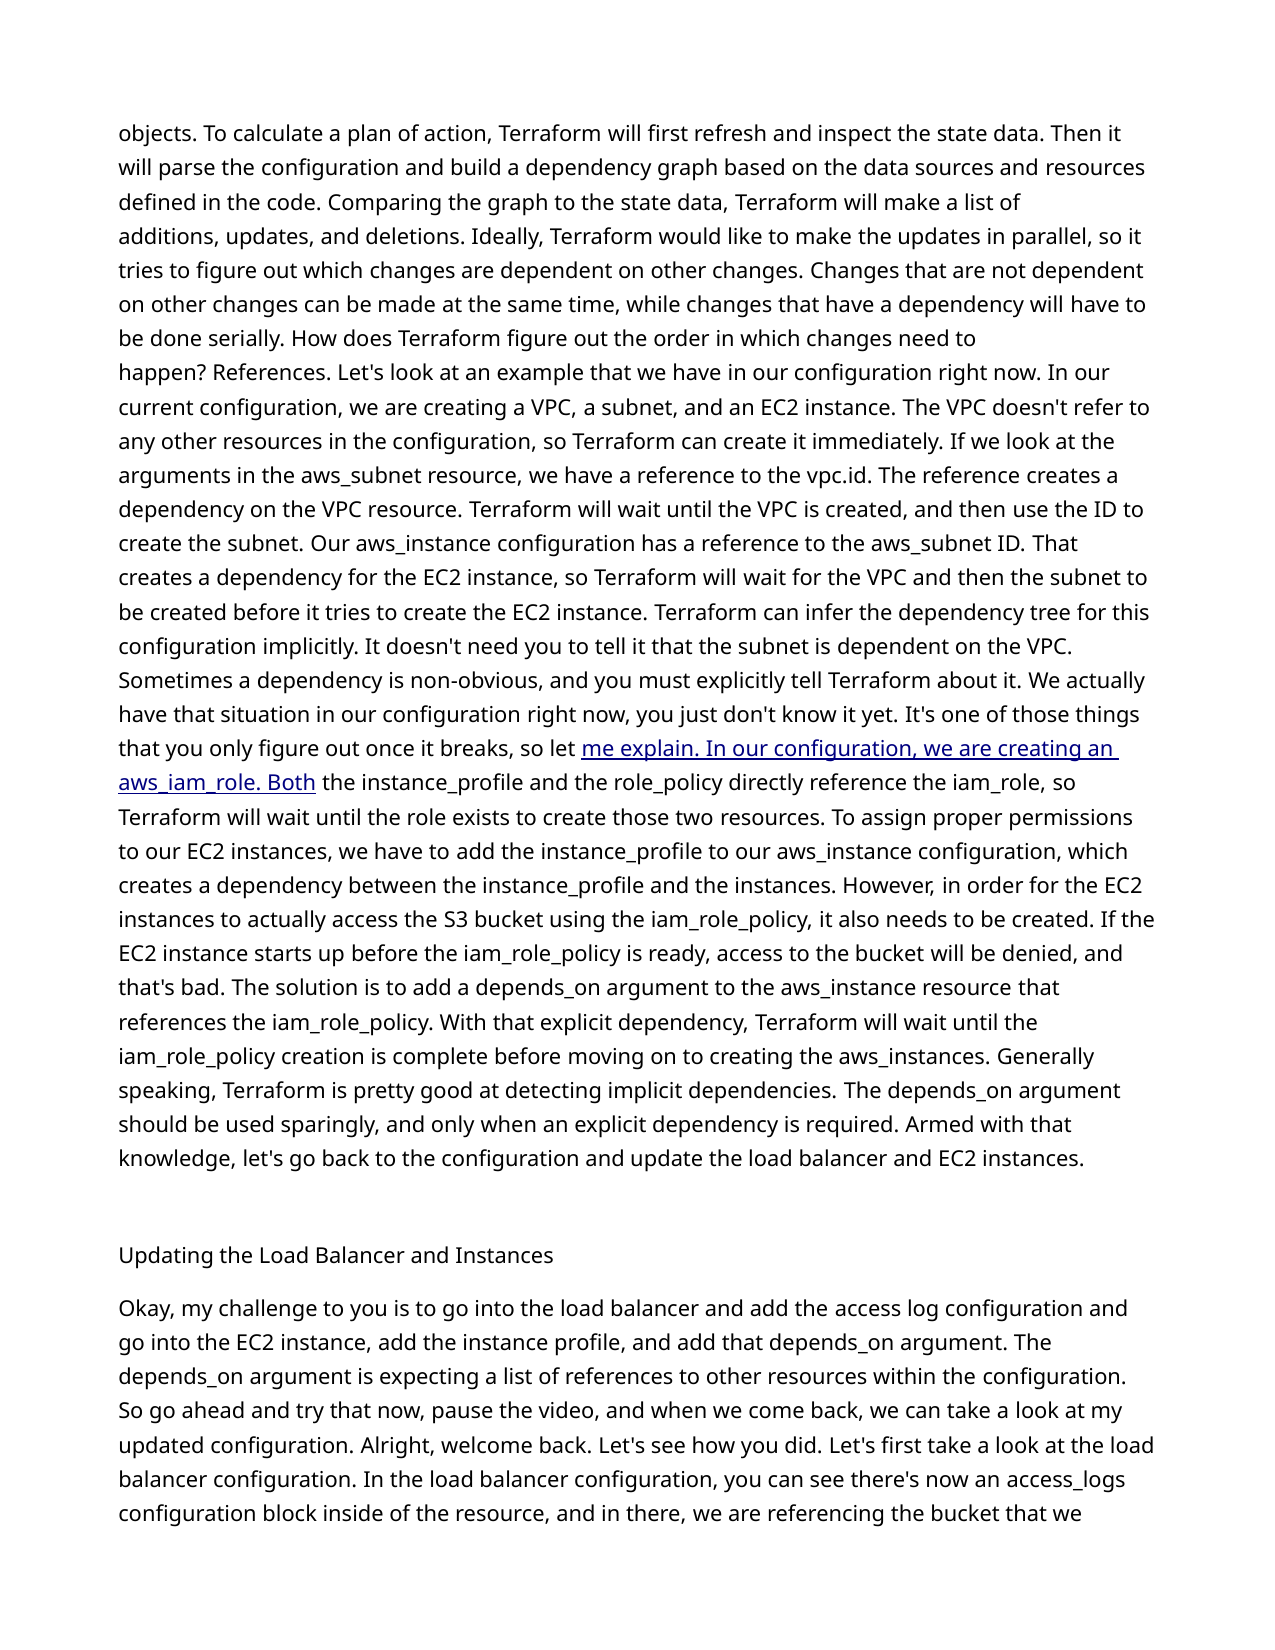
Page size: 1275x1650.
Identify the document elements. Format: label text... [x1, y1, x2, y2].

text Okay, my challenge to you is to go into the load balancer and add the access log configuration and go into the EC2 instance, add the instance profile, and add that depends_on argument. The depends_on argument is expecting a list of references to other resources within the configuration. So go ahead and try that now, pause the video, and when we come back, we can take a look at my updated configuration. Alright, welcome back. Let's see how you did. Let's first take a look at the load balancer configuration. In the load balancer configuration, you can see there's now an access_logs configuration block inside of the resource, and in there, we are referencing the bucket that we [118, 1293, 1157, 1528]
subtitle Updating the Load Balancer and Instances [118, 1240, 1157, 1269]
text objects. To calculate a plan of action, Terraform will first refresh and inspect the state data. Then it will parse the configuration and build a dependency graph based on the data sources and resources defined in the code. Comparing the graph to the state data, Terraform will make a list of additions, updates, and deletions. Ideally, Terraform would like to make the updates in parallel, so it tries to figure out which changes are dependent on other changes. Changes that are not dependent on other changes can be made at the same time, while changes that have a dependency will have to be done serially. How does Terraform figure out the order in which changes need to happen? References. Let's look at an example that we have in our configuration right now. In our current configuration, we are creating a VPC, a subnet, and an EC2 instance. The VPC doesn't refer to any other resources in the configuration, so Terraform can create it immediately. If we look at the arguments in the aws_subnet resource, we have a reference to the vpc.id. The reference creates a dependency on the VPC resource. Terraform will wait until the VPC is created, and then use the ID to create the subnet. Our aws_instance configuration has a reference to the aws_subnet ID. That creates a dependency for the EC2 instance, so Terraform will wait for the VPC and then the subnet to be created before it tries to create the EC2 instance. Terraform can infer the dependency tree for this configuration implicitly. It doesn't need you to tell it that the subnet is dependent on the VPC. Sometimes a dependency is non‑obvious, and you must explicitly tell Terraform about it. We actually have that situation in our configuration right now, you just don't know it yet. It's one of those things that you only figure out once it breaks, so let me explain. In our configuration, we are creating an aws_iam_role. Both the instance_profile and the role_policy directly reference the iam_role, so Terraform will wait until the role exists to create those two resources. To assign proper permissions to our EC2 instances, we have to add the instance_profile to our aws_instance configuration, which creates a dependency between the instance_profile and the instances. However, in order for the EC2 instances to actually access the S3 bucket using the iam_role_policy, it also needs to be created. If the EC2 instance starts up before the iam_role_policy is ready, access to the bucket will be denied, and that's bad. The solution is to add a depends_on argument to the aws_instance resource that references the iam_role_policy. With that explicit dependency, Terraform will wait until the iam_role_policy creation is complete before moving on to creating the aws_instances. Generally speaking, Terraform is pretty good at detecting implicit dependencies. The depends_on argument should be used sparingly, and only when an explicit dependency is required. Armed with that knowledge, let's go back to the configuration and update the load balancer and EC2 instances. [118, 118, 1157, 1173]
